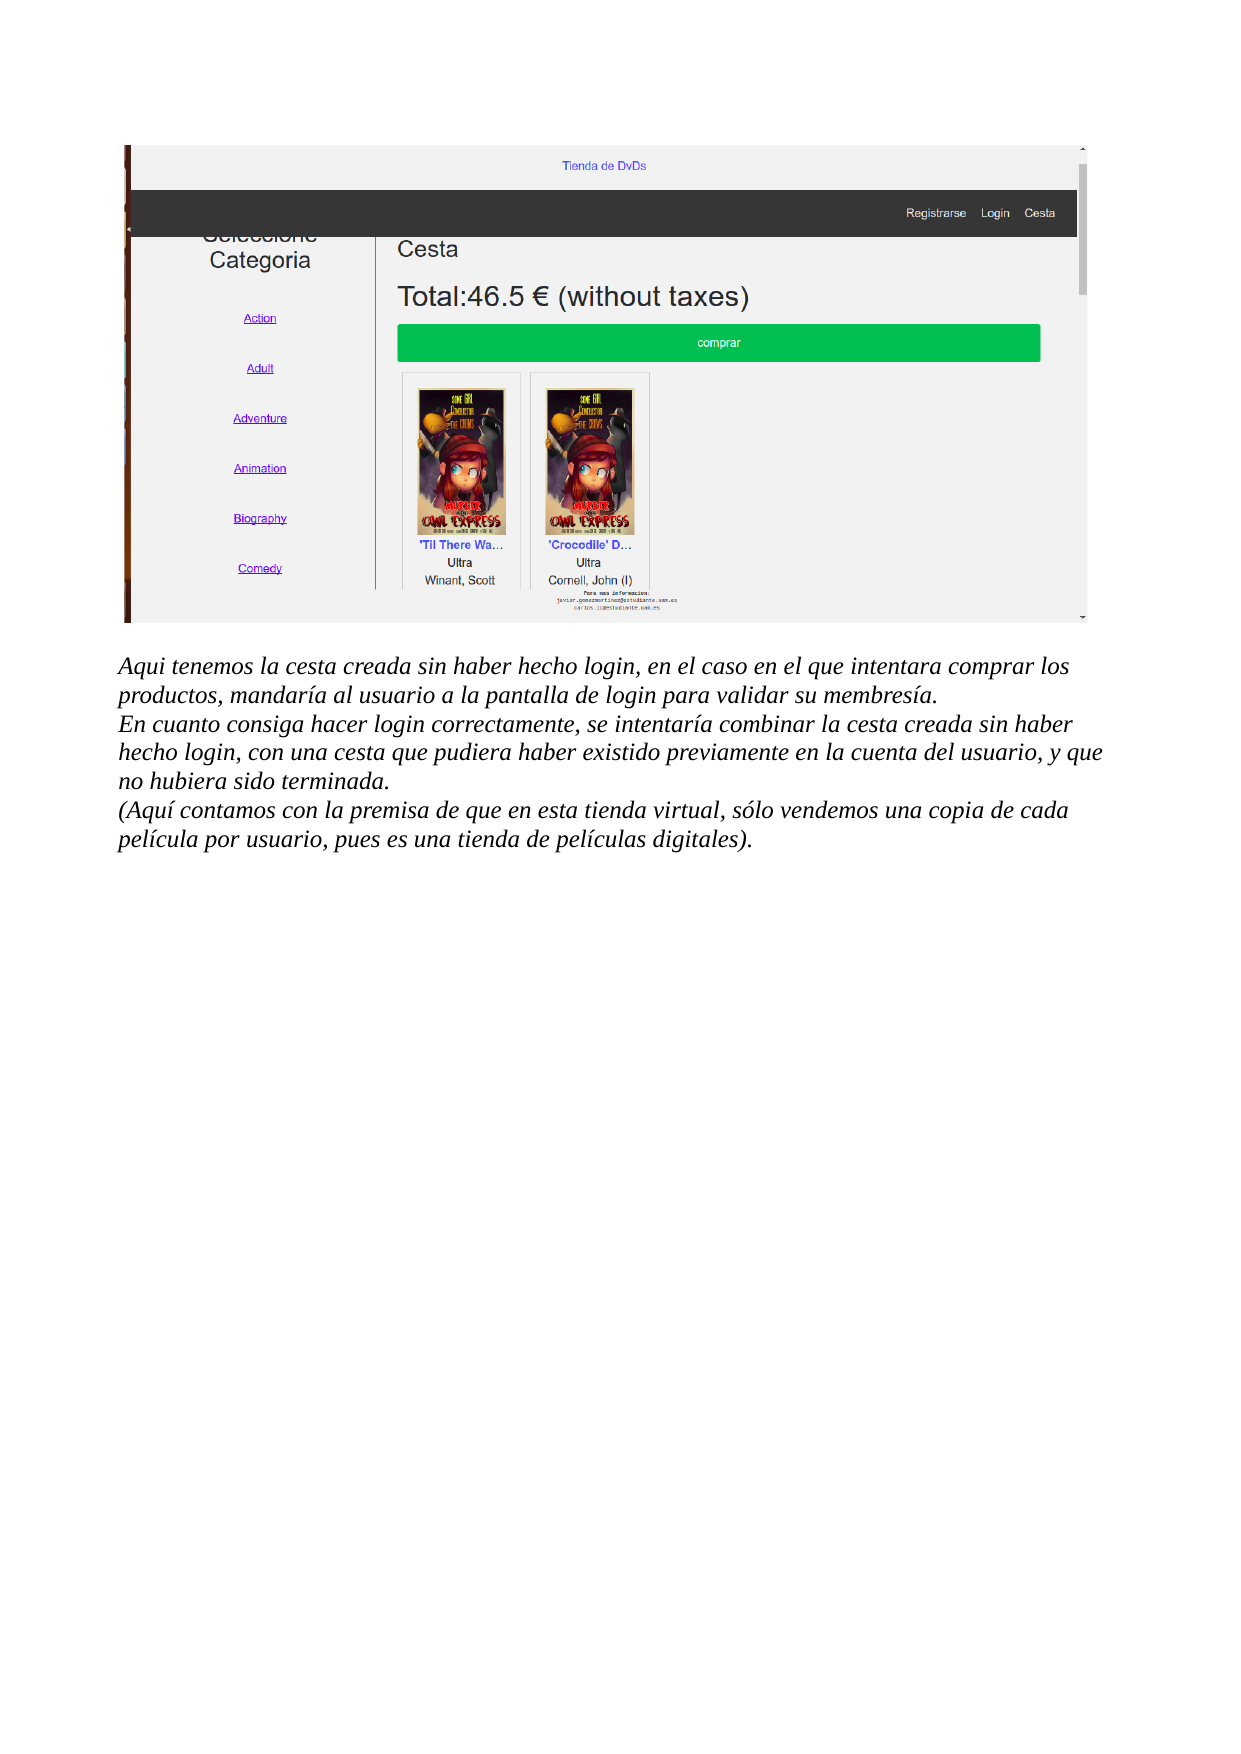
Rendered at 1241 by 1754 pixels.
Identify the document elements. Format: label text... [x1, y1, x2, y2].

text En cuanto consiga hacer login correctamente, se intentaría combinar la cesta creada sin haber hecho login, con una cesta que pudiera haber existido previamente en la cuenta del usuario, y que no hubiera sido terminada. [118, 709, 1122, 795]
text Aqui tenemos la cesta creada sin haber hecho login, en el caso en el que intentara comprar los productos, mandaría al usuario a la pantalla de login para validar su membresía. [118, 651, 1122, 709]
picture [124, 145, 1088, 623]
text (Aquí contamos con la premisa de que en esta tienda virtual, sólo vendemos una copia de cada película por usuario, pues es una tienda de películas digitales). [118, 795, 1122, 852]
